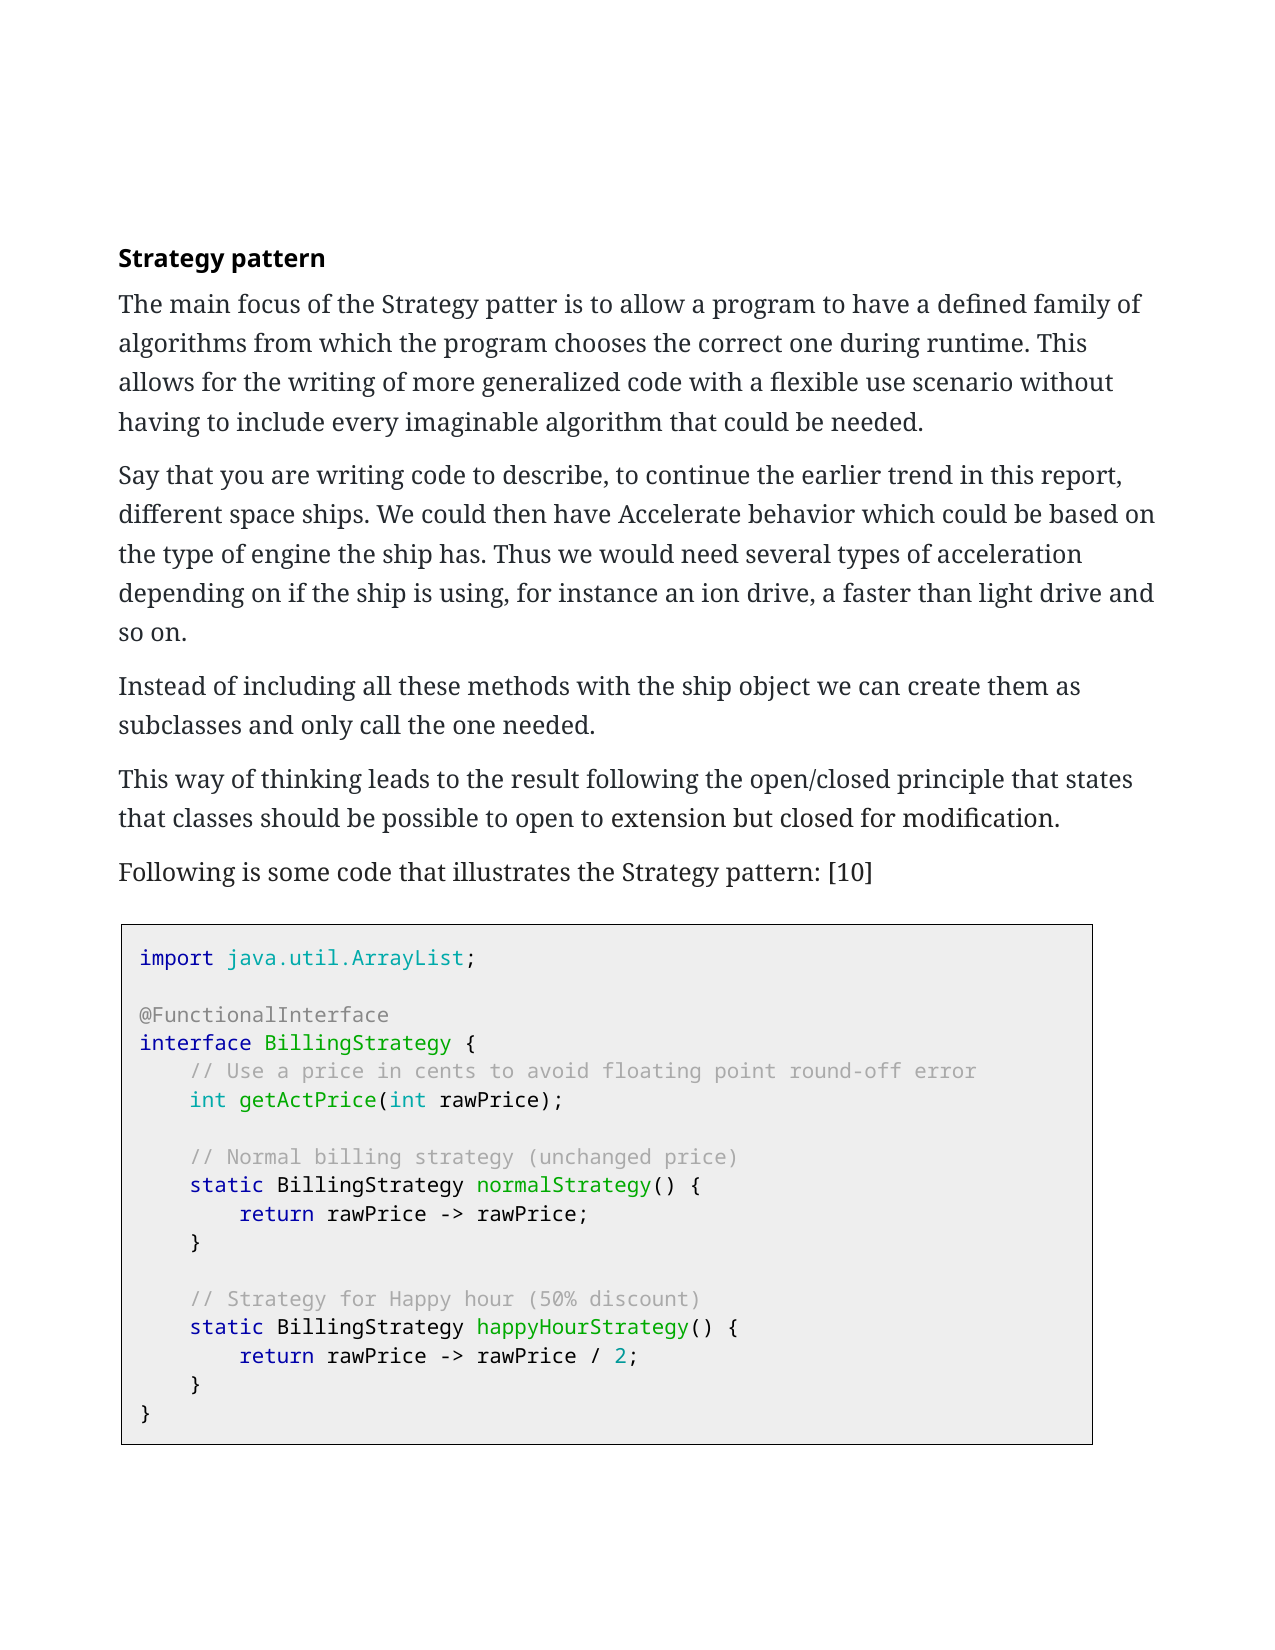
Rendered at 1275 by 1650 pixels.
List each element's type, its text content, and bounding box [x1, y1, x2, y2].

text Following is some code that illustrates the Strategy pattern: [10] [118, 854, 1157, 888]
text Say that you are writing code to describe, to continue the earlier trend in this report, different space ships. We could then have Accelerate behavior which could be based on the type of engine the ship has. Thus we would need several types of acceleration depending on if the ship is using, for instance an ion drive, a faster than light drive and so on. [118, 458, 1157, 649]
text The main focus of the Strategy patter is to allow a program to have a defined family of algorithms from which the program chooses the correct one during runtime. This allows for the writing of more generalized code with a flexible use scenario without having to include every imaginable algorithm that could be needed. [118, 287, 1157, 438]
text This way of thinking leads to the result following the open/closed principle that states that classes should be possible to open to extension but closed for modification. [118, 761, 1157, 834]
subtitle Strategy pattern [118, 240, 1157, 274]
text Instead of including all these methods with the ship object we can create them as subclasses and only call the one needed. [118, 668, 1157, 742]
